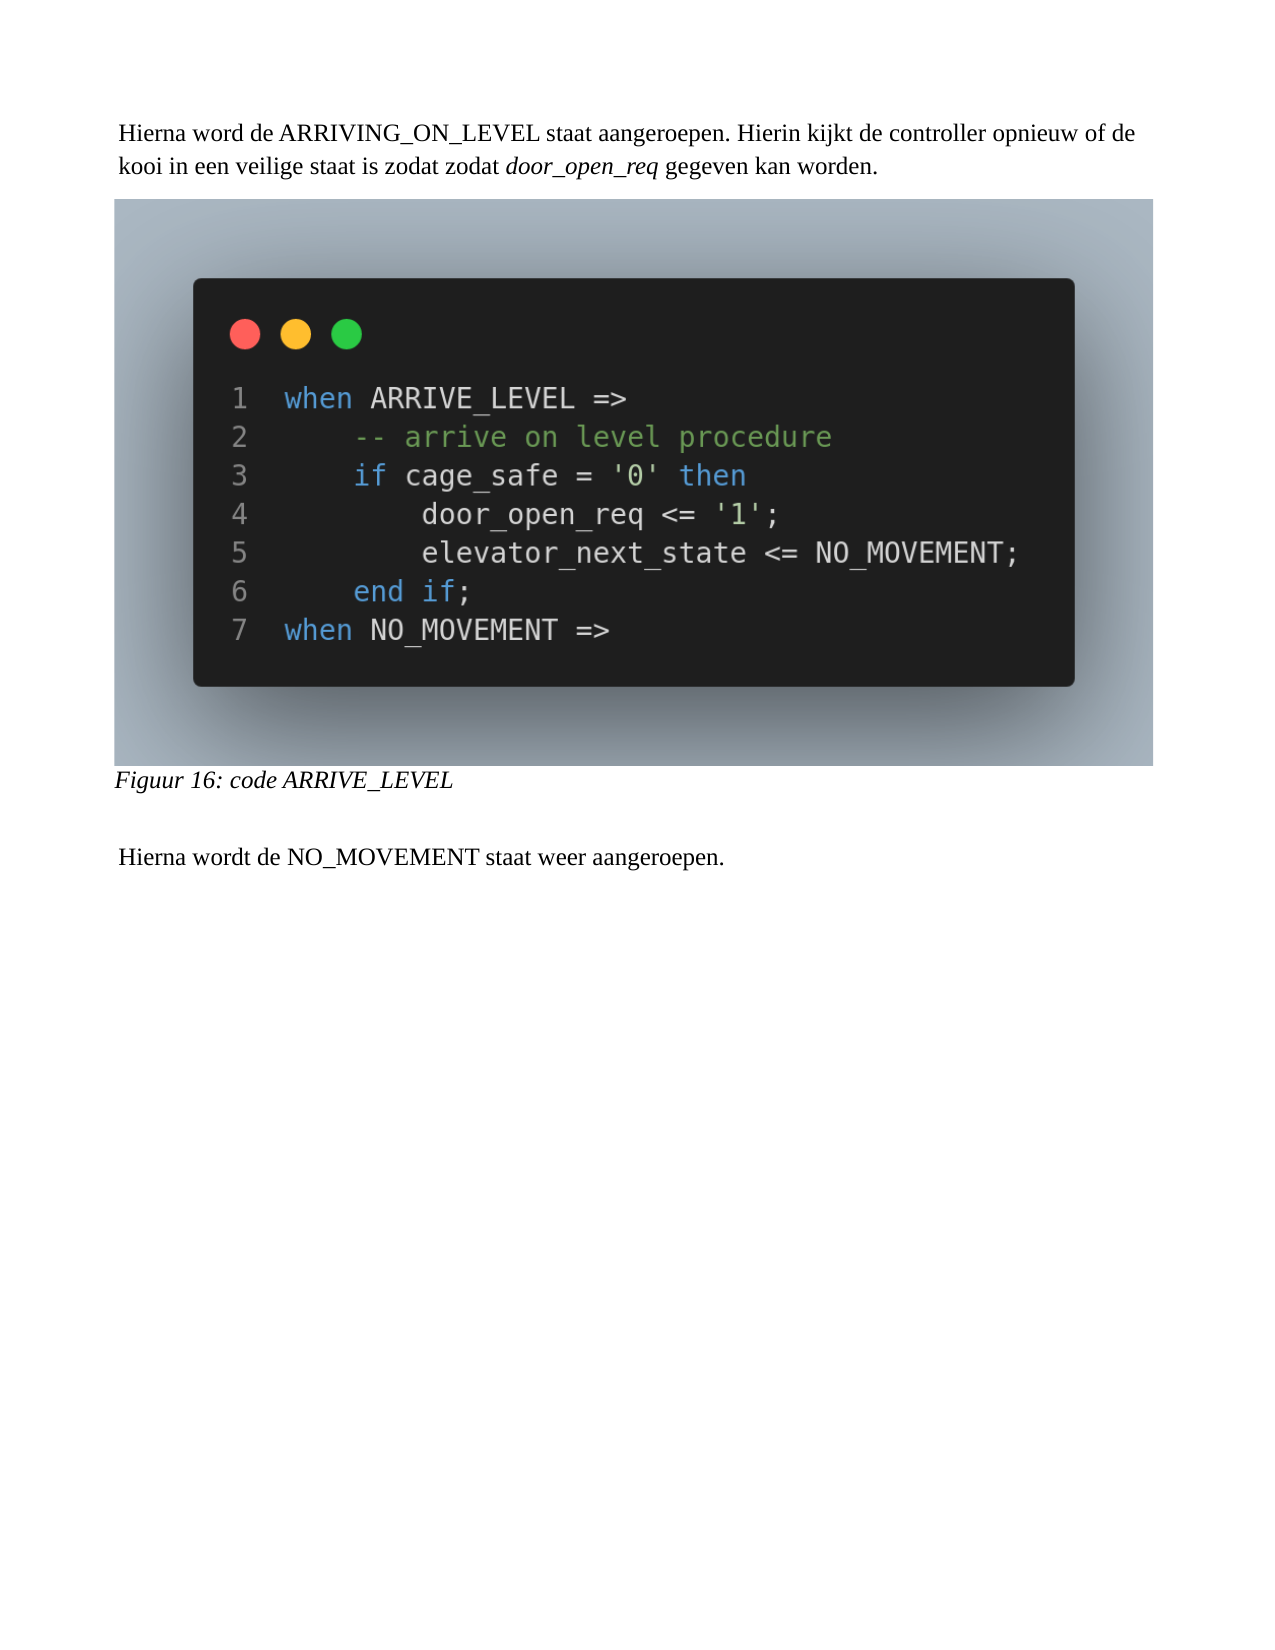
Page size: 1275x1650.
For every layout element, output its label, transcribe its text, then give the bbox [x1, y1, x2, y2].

text Hierna wordt de NO_MOVEMENT staat weer aangeroepen. [118, 842, 1157, 871]
picture [114, 199, 1154, 766]
text Figuur 16: code ARRIVE_LEVEL [114, 766, 1153, 794]
text Hierna word de ARRIVING_ON_LEVEL staat aangeroepen. Hierin kijkt de controller opnieuw of de kooi in een veilige staat is zodat zodat door_open_req gegeven kan worden. [114, 118, 1157, 823]
